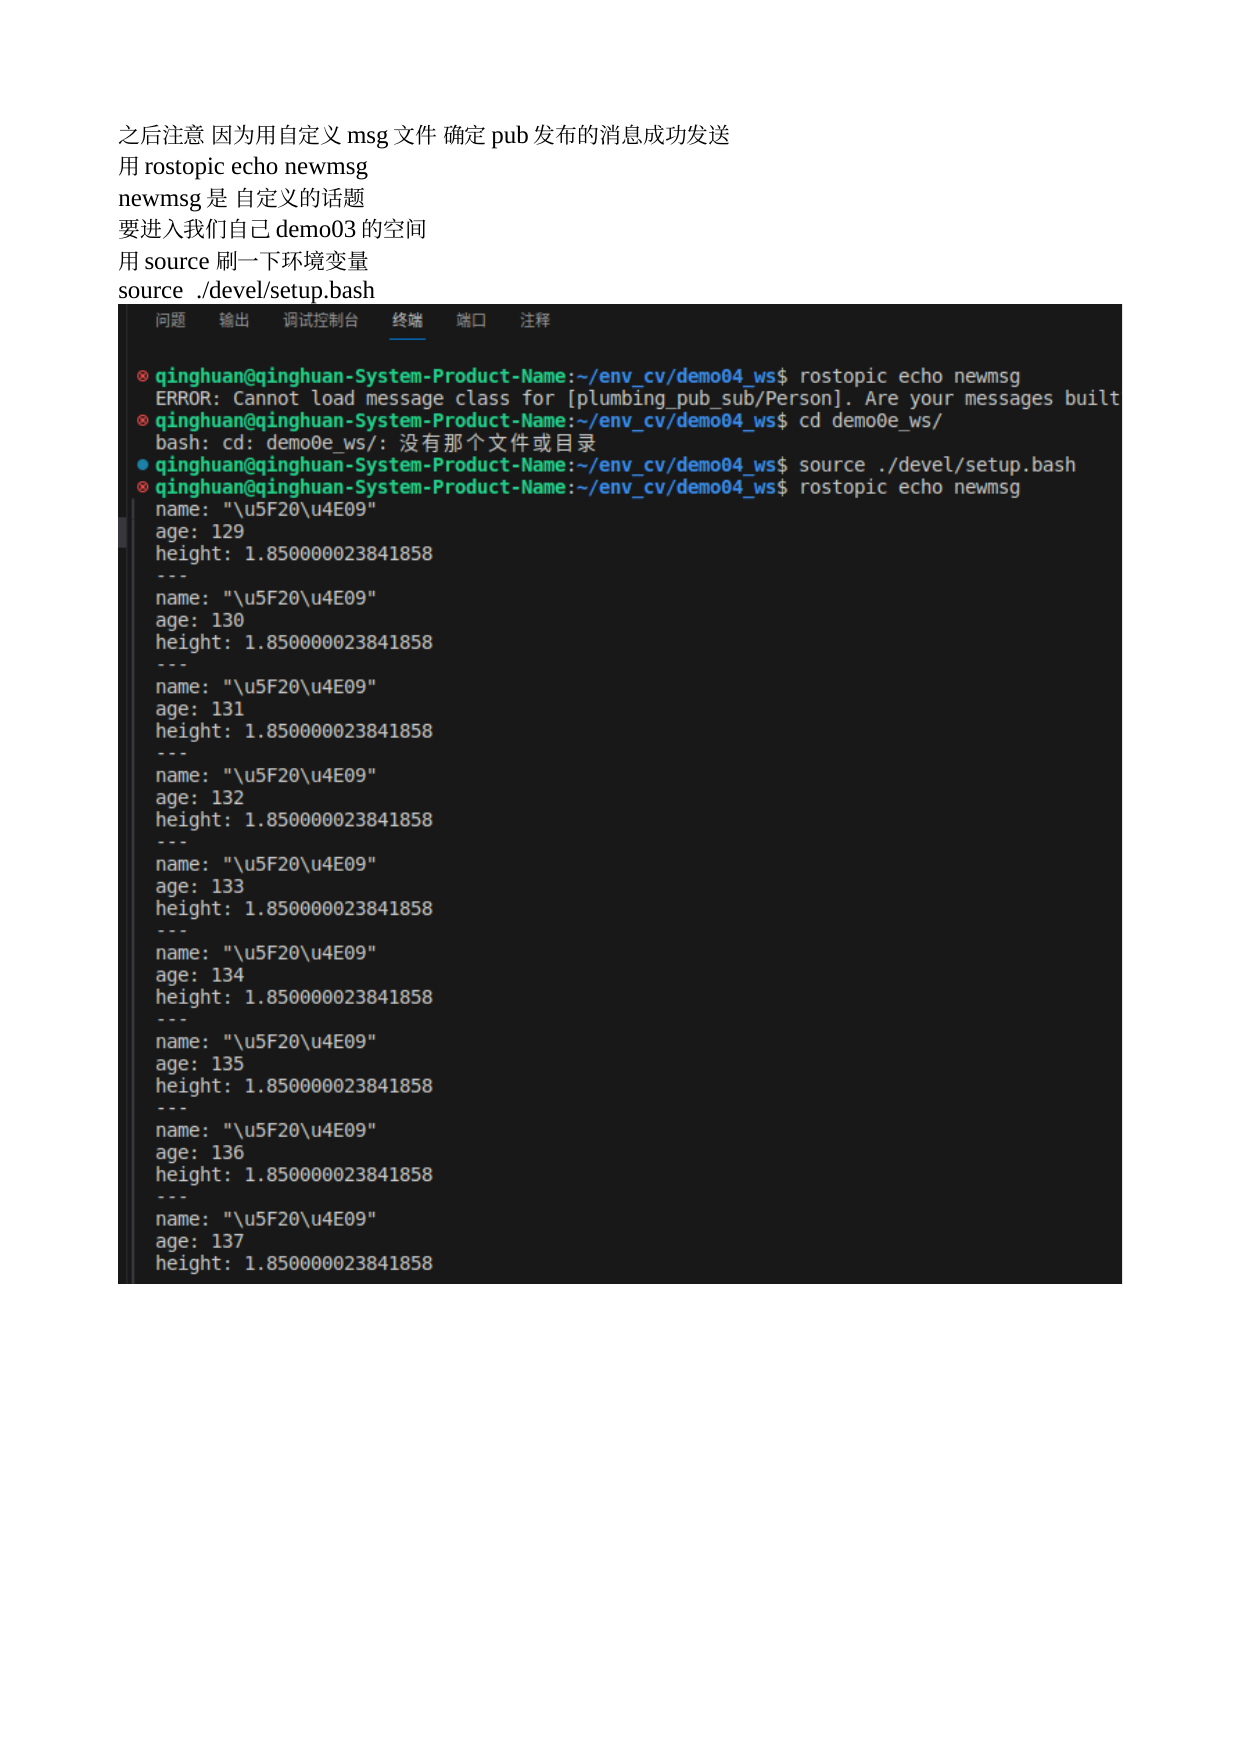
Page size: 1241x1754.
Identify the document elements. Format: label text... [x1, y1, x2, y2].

text 用rostopic echo newmsg [118, 149, 1122, 181]
text source ./devel/setup.bash [118, 275, 1122, 304]
picture [118, 304, 1123, 1284]
text 要进入我们自己demo03的空间 [118, 212, 1122, 244]
text newmsg是 自定义的话题 [118, 181, 1122, 212]
text 用source 刷一下环境变量 [118, 244, 1122, 275]
text 之后注意 因为用自定义msg文件 确定pub发布的消息成功发送 [118, 118, 1122, 149]
